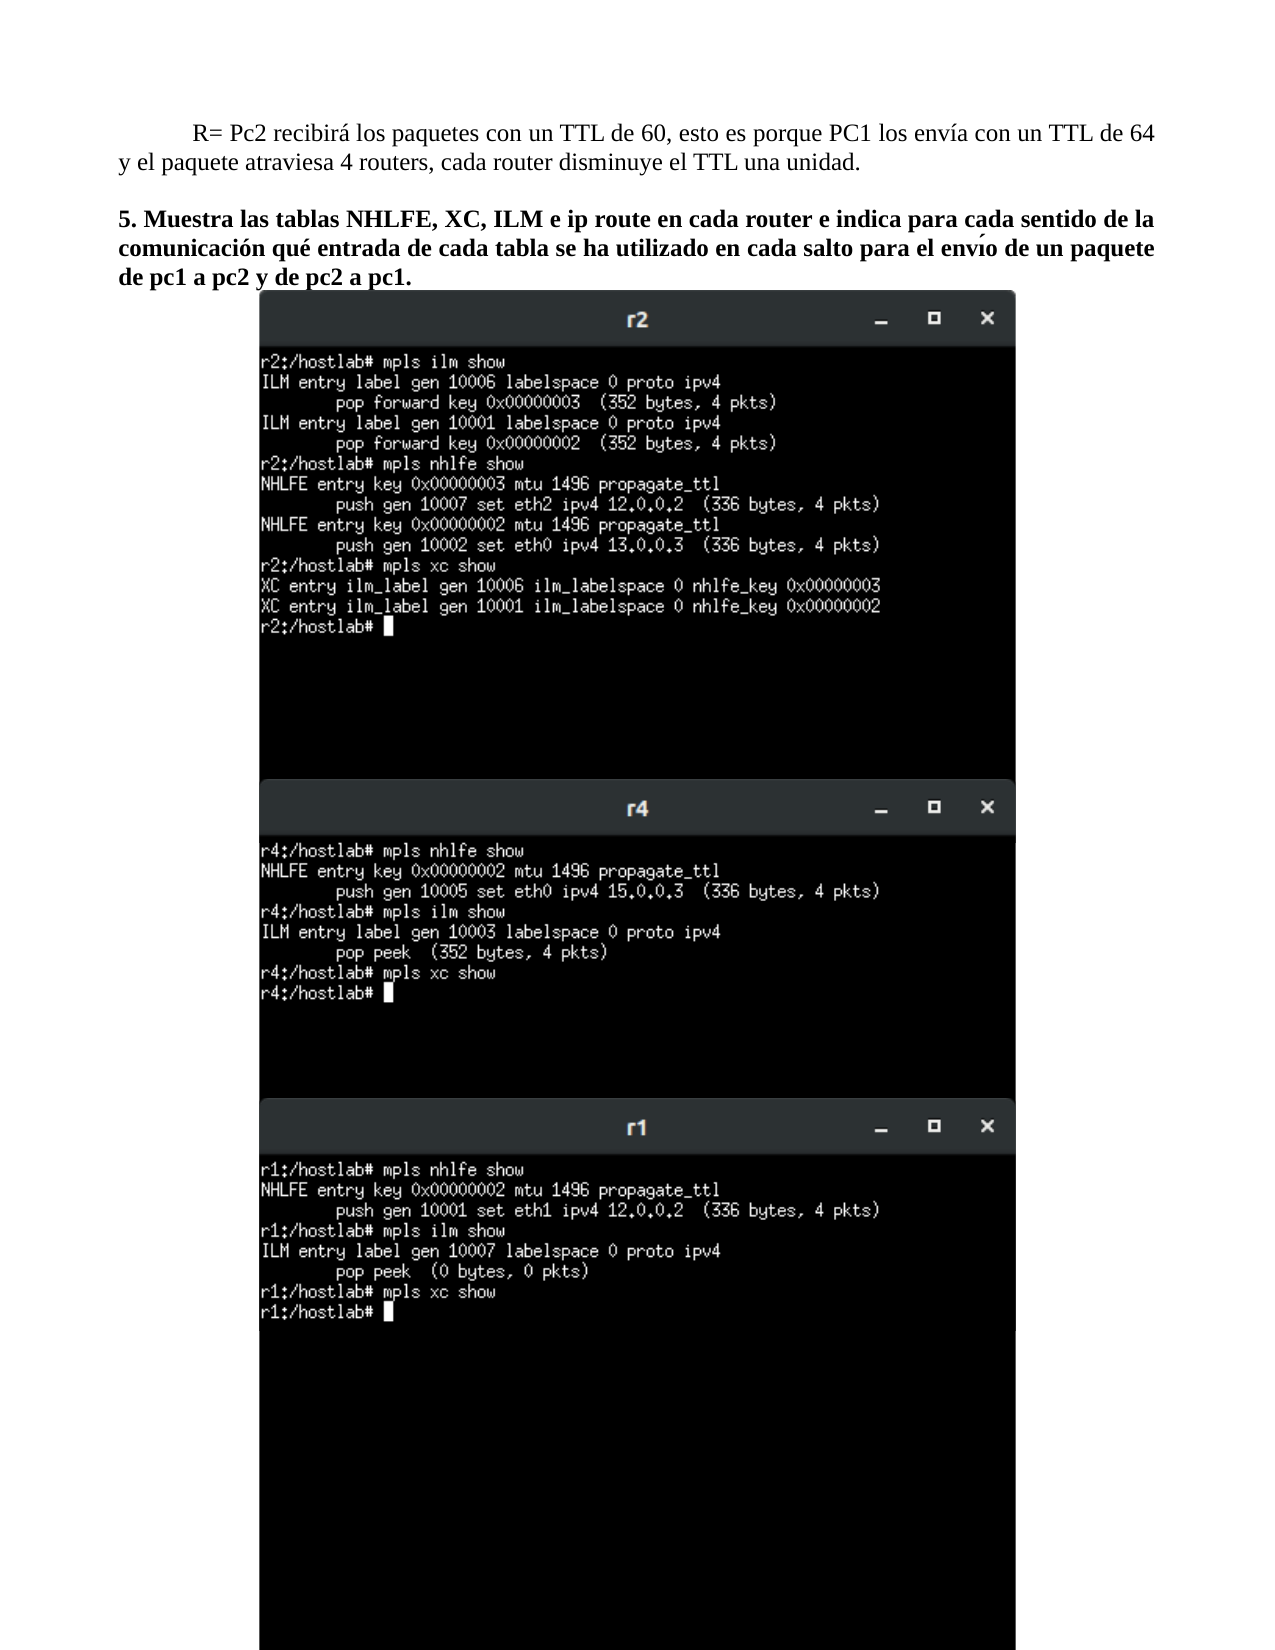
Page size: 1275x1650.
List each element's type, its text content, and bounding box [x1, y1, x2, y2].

text 5. Muestra las tablas NHLFE, XC, ILM e ip route en cada router e indica para cada sentido de la comunicación qué entrada de cada tabla se ha utilizado en cada salto para el envı́o de un paquete de pc1 a pc2 y de pc2 a pc1. [118, 204, 1157, 291]
picture [259, 290, 1016, 1650]
text R= Pc2 recibirá los paquetes con un TTL de 60, esto es porque PC1 los envía con un TTL de 64 y el paquete atraviesa 4 routers, cada router disminuye el TTL una unidad. [118, 118, 1157, 176]
